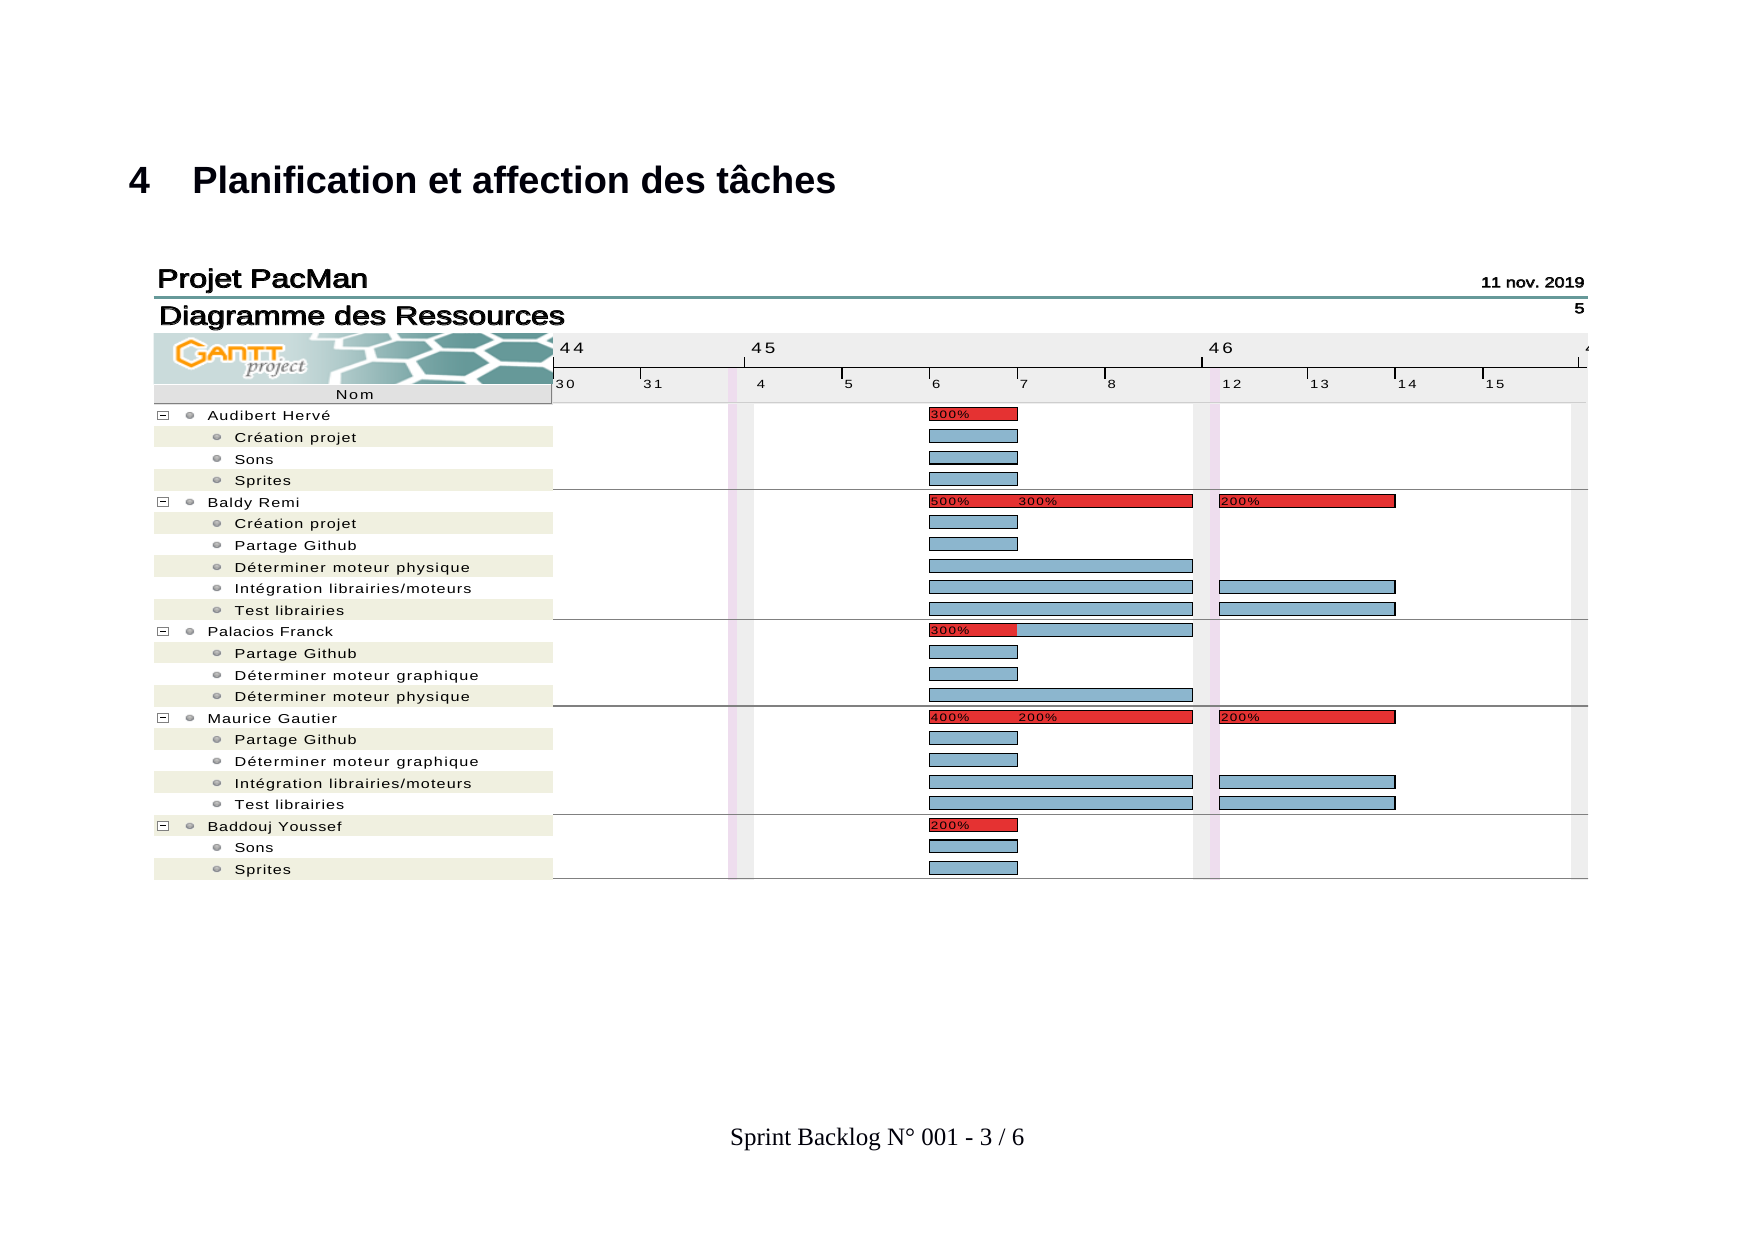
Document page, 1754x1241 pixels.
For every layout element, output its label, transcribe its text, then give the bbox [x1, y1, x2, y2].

subtitle Planification et affection des tâches [118, 158, 1636, 202]
